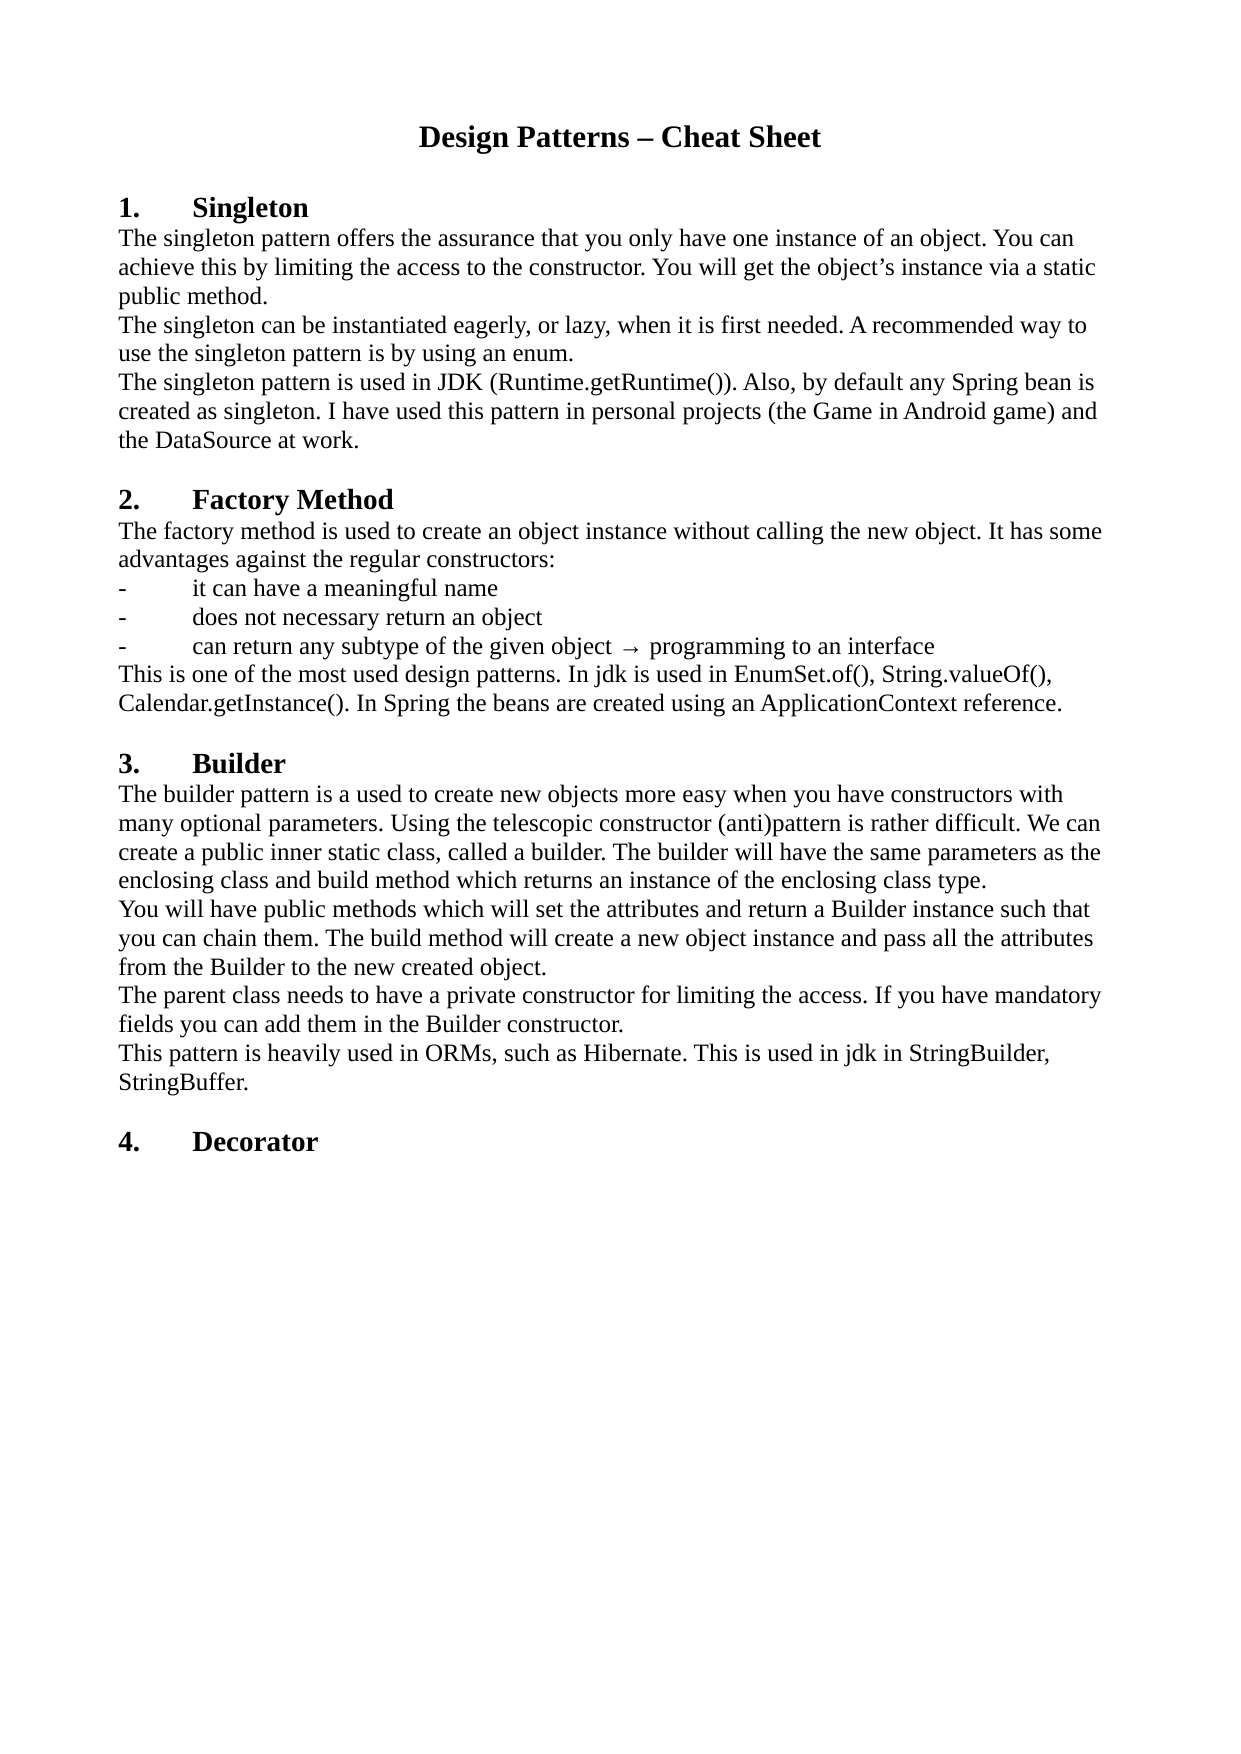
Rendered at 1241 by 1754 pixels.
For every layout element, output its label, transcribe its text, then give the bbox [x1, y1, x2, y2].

text This is one of the most used design patterns. In jdk is used in EnumSet.of(), String.valueOf(), Calendar.getInstance(). In Spring the beans are created using an ApplicationContext reference. [118, 659, 1122, 717]
text The parent class needs to have a private constructor for limiting the access. If you have mandatory fields you can add them in the Builder constructor. [118, 981, 1122, 1038]
text 1. Singleton [118, 190, 1122, 223]
text The factory method is used to create an object instance without calling the new object. It has some advantages against the regular constructors: [118, 516, 1122, 573]
text - it can have a meaningful name [118, 573, 1122, 602]
text The singleton pattern offers the assurance that you only have one instance of an object. You can achieve this by limiting the access to the constructor. You will get the object’s instance via a static public method. [118, 223, 1122, 310]
text The singleton can be instantiated eagerly, or lazy, when it is first needed. A recommended way to use the singleton pattern is by using an enum. [118, 310, 1122, 367]
text 4. Decorator [118, 1124, 1122, 1158]
text Design Patterns – Cheat Sheet [118, 118, 1122, 154]
text - does not necessary return an object [118, 602, 1122, 631]
text You will have public methods which will set the attributes and return a Builder instance such that you can chain them. The build method will create a new object instance and pass all the attributes from the Builder to the new created object. [118, 894, 1122, 981]
text 3. Builder [118, 746, 1122, 779]
text The builder pattern is a used to create new objects more easy when you have constructors with many optional parameters. Using the telescopic constructor (anti)pattern is rather difficult. We can create a public inner static class, called a builder. The builder will have the same parameters as the enclosing class and build method which returns an instance of the enclosing class type. [118, 779, 1122, 894]
text The singleton pattern is used in JDK (Runtime.getRuntime()). Also, by default any Spring bean is created as singleton. I have used this pattern in personal projects (the Game in Android game) and the DataSource at work. [118, 367, 1122, 453]
text 2. Factory Method [118, 482, 1122, 516]
text This pattern is heavily used in ORMs, such as Hibernate. This is used in jdk in StringBuilder, StringBuffer. [118, 1038, 1122, 1096]
text - can return any subtype of the given object → programming to an interface [118, 631, 1122, 659]
